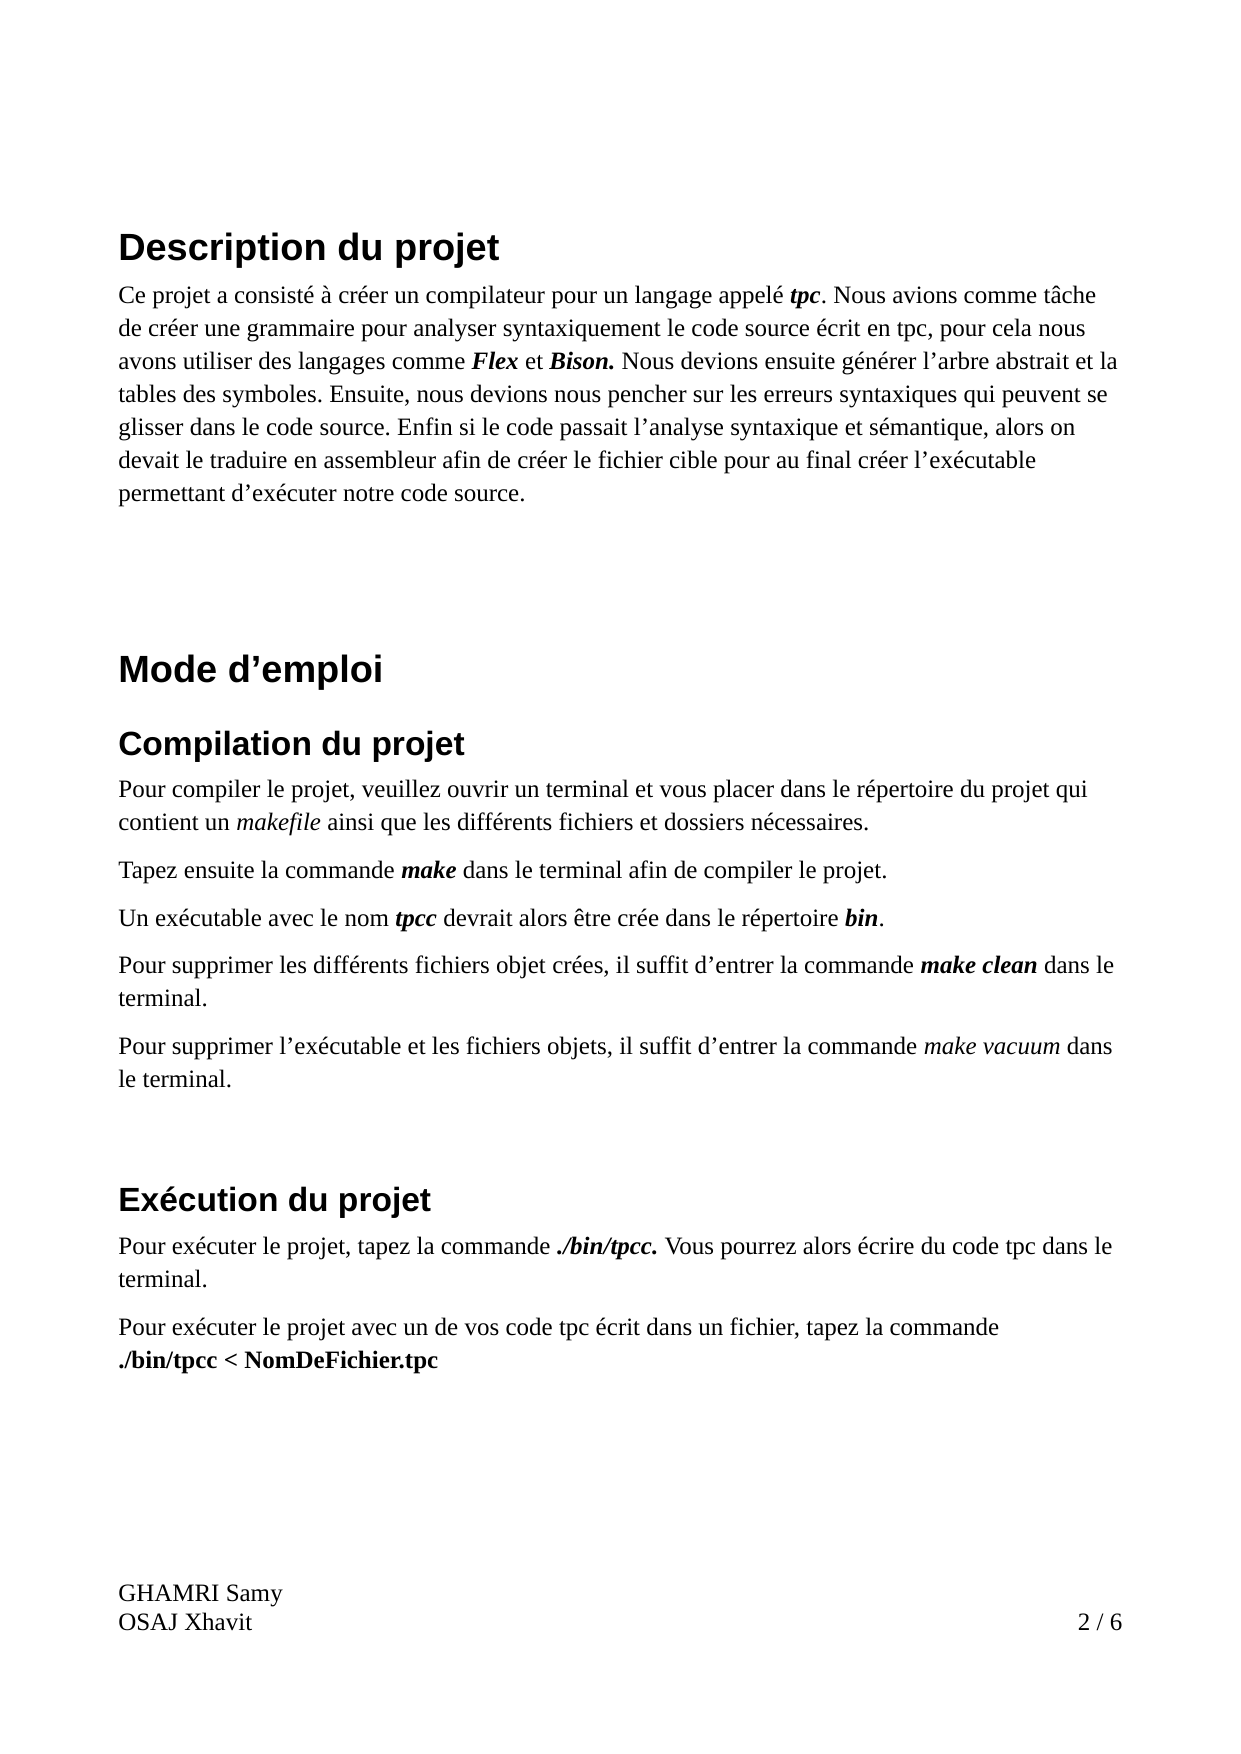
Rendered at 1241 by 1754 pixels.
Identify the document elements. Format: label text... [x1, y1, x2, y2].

text Pour exécuter le projet avec un de vos code tpc écrit dans un fichier, tapez la commande ./bin/tpcc < NomDeFichier.tpc [118, 1312, 1122, 1373]
text Pour supprimer les différents fichiers objet crées, il suffit d’entrer la commande make clean dans le terminal. [118, 950, 1122, 1012]
text Pour exécuter le projet, tapez la commande ./bin/tpcc. Vous pourrez alors écrire du code tpc dans le terminal. [118, 1231, 1122, 1293]
text Ce projet a consisté à créer un compilateur pour un langage appelé tpc. Nous avions comme tâche de créer une grammaire pour analyser syntaxiquement le code source écrit en tpc, pour cela nous avons utiliser des langages comme Flex et Bison. Nous devions ensuite générer l’arbre abstrait et la tables des symboles. Ensuite, nous devions nous pencher sur les erreurs syntaxiques qui peuvent se glisser dans le code source. Enfin si le code passait l’analyse syntaxique et sémantique, alors on devait le traduire en assembleur afin de créer le fichier cible pour au final créer l’exécutable permettant d’exécuter notre code source. [118, 280, 1122, 507]
text Un exécutable avec le nom tpcc devrait alors être crée dans le répertoire bin. [118, 903, 1122, 931]
text Pour compiler le projet, veuillez ouvrir un terminal et vous placer dans le répertoire du projet qui contient un makefile ainsi que les différents fichiers et dossiers nécessaires. [118, 774, 1122, 836]
subtitle Mode d’emploi [118, 646, 1122, 690]
subtitle Exécution du projet [118, 1180, 1122, 1219]
text Tapez ensuite la commande make dans le terminal afin de compiler le projet. [118, 855, 1122, 884]
subtitle Description du projet [118, 224, 1122, 268]
text Pour supprimer l’exécutable et les fichiers objets, il suffit d’entrer la commande make vacuum dans le terminal. [118, 1031, 1122, 1093]
subtitle Compilation du projet [118, 723, 1122, 762]
